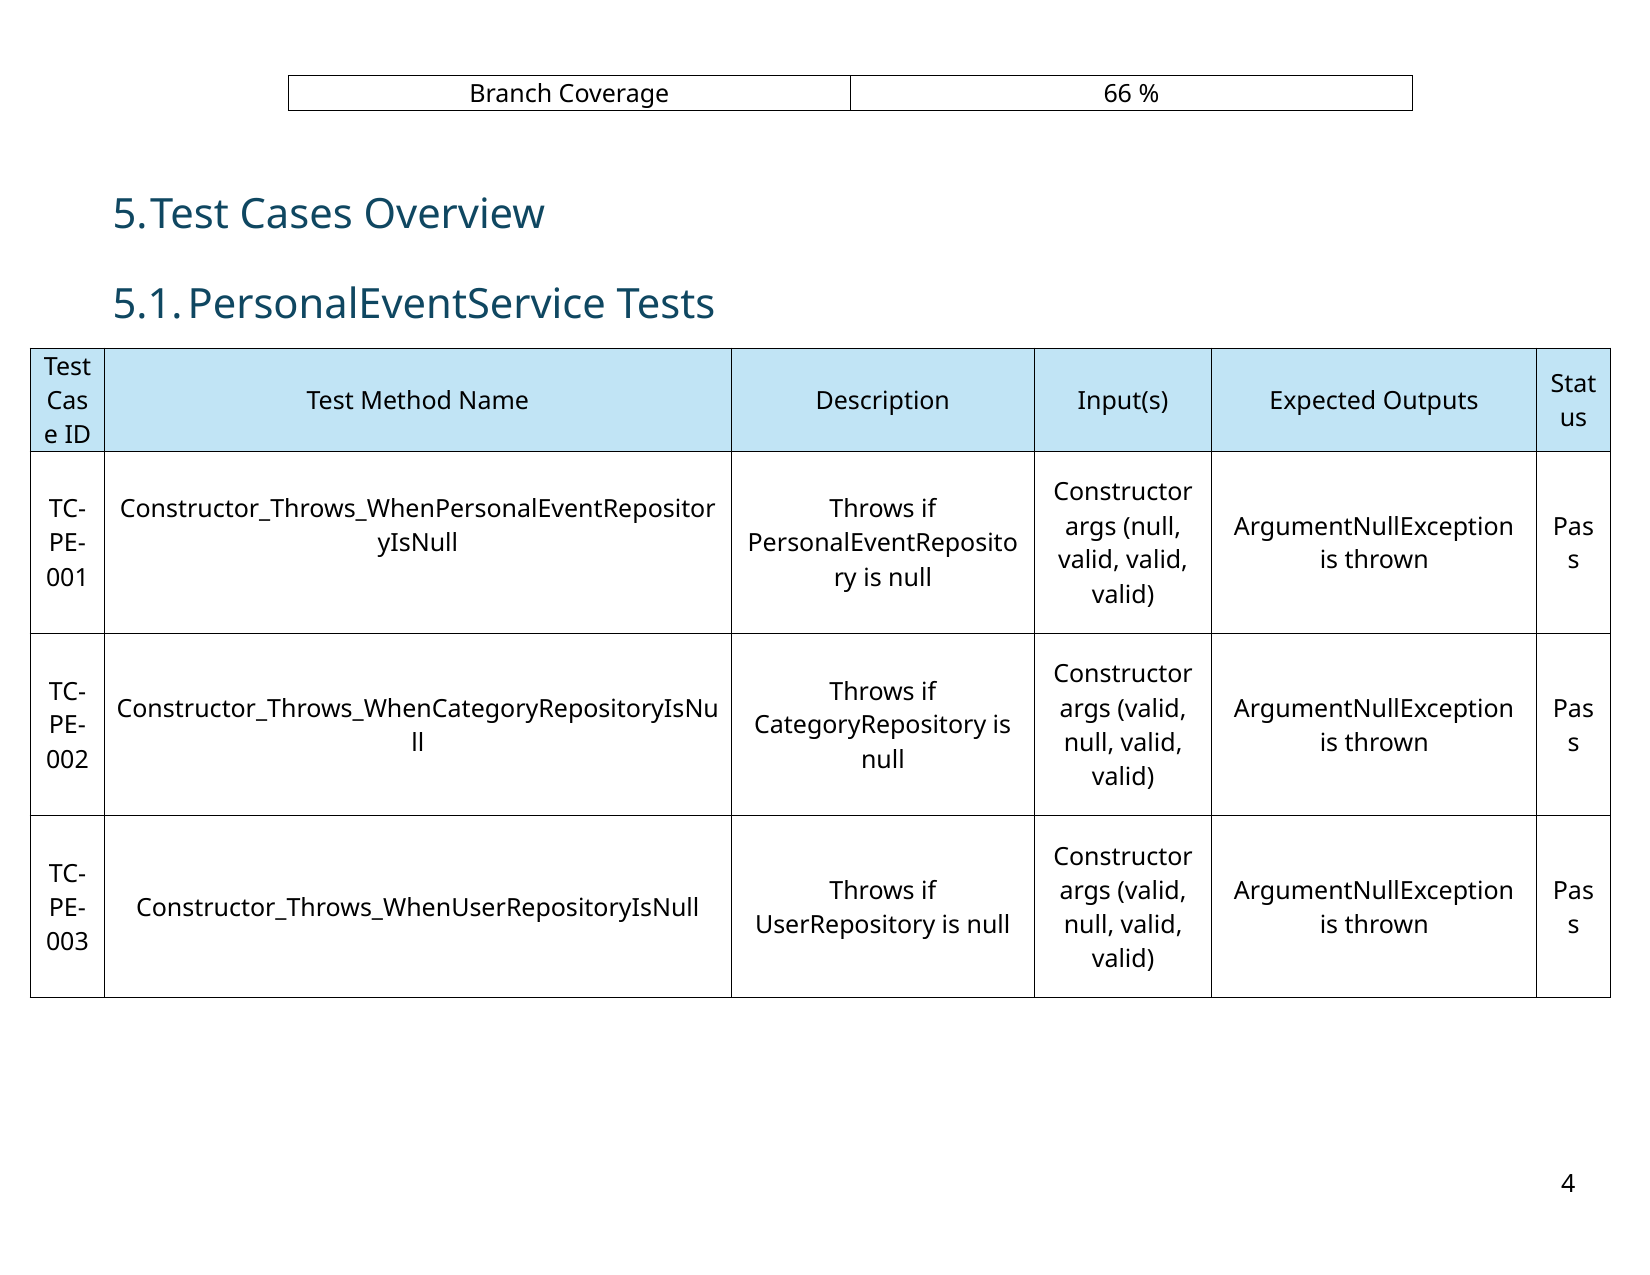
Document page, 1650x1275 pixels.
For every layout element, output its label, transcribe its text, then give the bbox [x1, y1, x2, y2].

table_header Status [1537, 349, 1610, 451]
table_cell Constructor args (valid, null, valid, valid) [1035, 816, 1211, 997]
table_cell TC-PE-003 [31, 816, 104, 997]
table_header Input(s) [1035, 349, 1211, 451]
table_cell Throws if UserRepository is null [732, 816, 1034, 997]
table_cell ArgumentNullException is thrown [1212, 816, 1536, 997]
table_cell ArgumentNullException is thrown [1212, 634, 1536, 815]
table_header Description [732, 349, 1034, 451]
table_cell Throws if CategoryRepository is null [732, 634, 1034, 815]
table_cell Constructor args (valid, null, valid, valid) [1035, 634, 1211, 815]
table_cell Constructor_Throws_WhenPersonalEventRepositoryIsNull [105, 452, 731, 633]
table_cell TC-PE-001 [31, 452, 104, 633]
table_cell Constructor_Throws_WhenCategoryRepositoryIsNull [105, 634, 731, 815]
subtitle Test Cases Overview [112, 184, 1575, 240]
table_header Test Case ID [31, 349, 104, 451]
table_cell ArgumentNullException is thrown [1212, 452, 1536, 633]
table_header Test Method Name [105, 349, 731, 451]
table_header Expected Outputs [1212, 349, 1536, 451]
table_cell Throws if PersonalEventRepository is null [732, 452, 1034, 633]
table_cell Pass [1537, 816, 1610, 997]
table_cell Pass [1537, 452, 1610, 633]
table_cell TC-PE-002 [31, 634, 104, 815]
table_cell Branch Coverage [289, 76, 850, 110]
table_cell 66 % [851, 76, 1412, 110]
table_cell Constructor args (null, valid, valid, valid) [1035, 452, 1211, 633]
table_cell Pass [1537, 634, 1610, 815]
table_cell Constructor_Throws_WhenUserRepositoryIsNull [105, 816, 731, 997]
subtitle PersonalEventService Tests [112, 274, 1575, 331]
